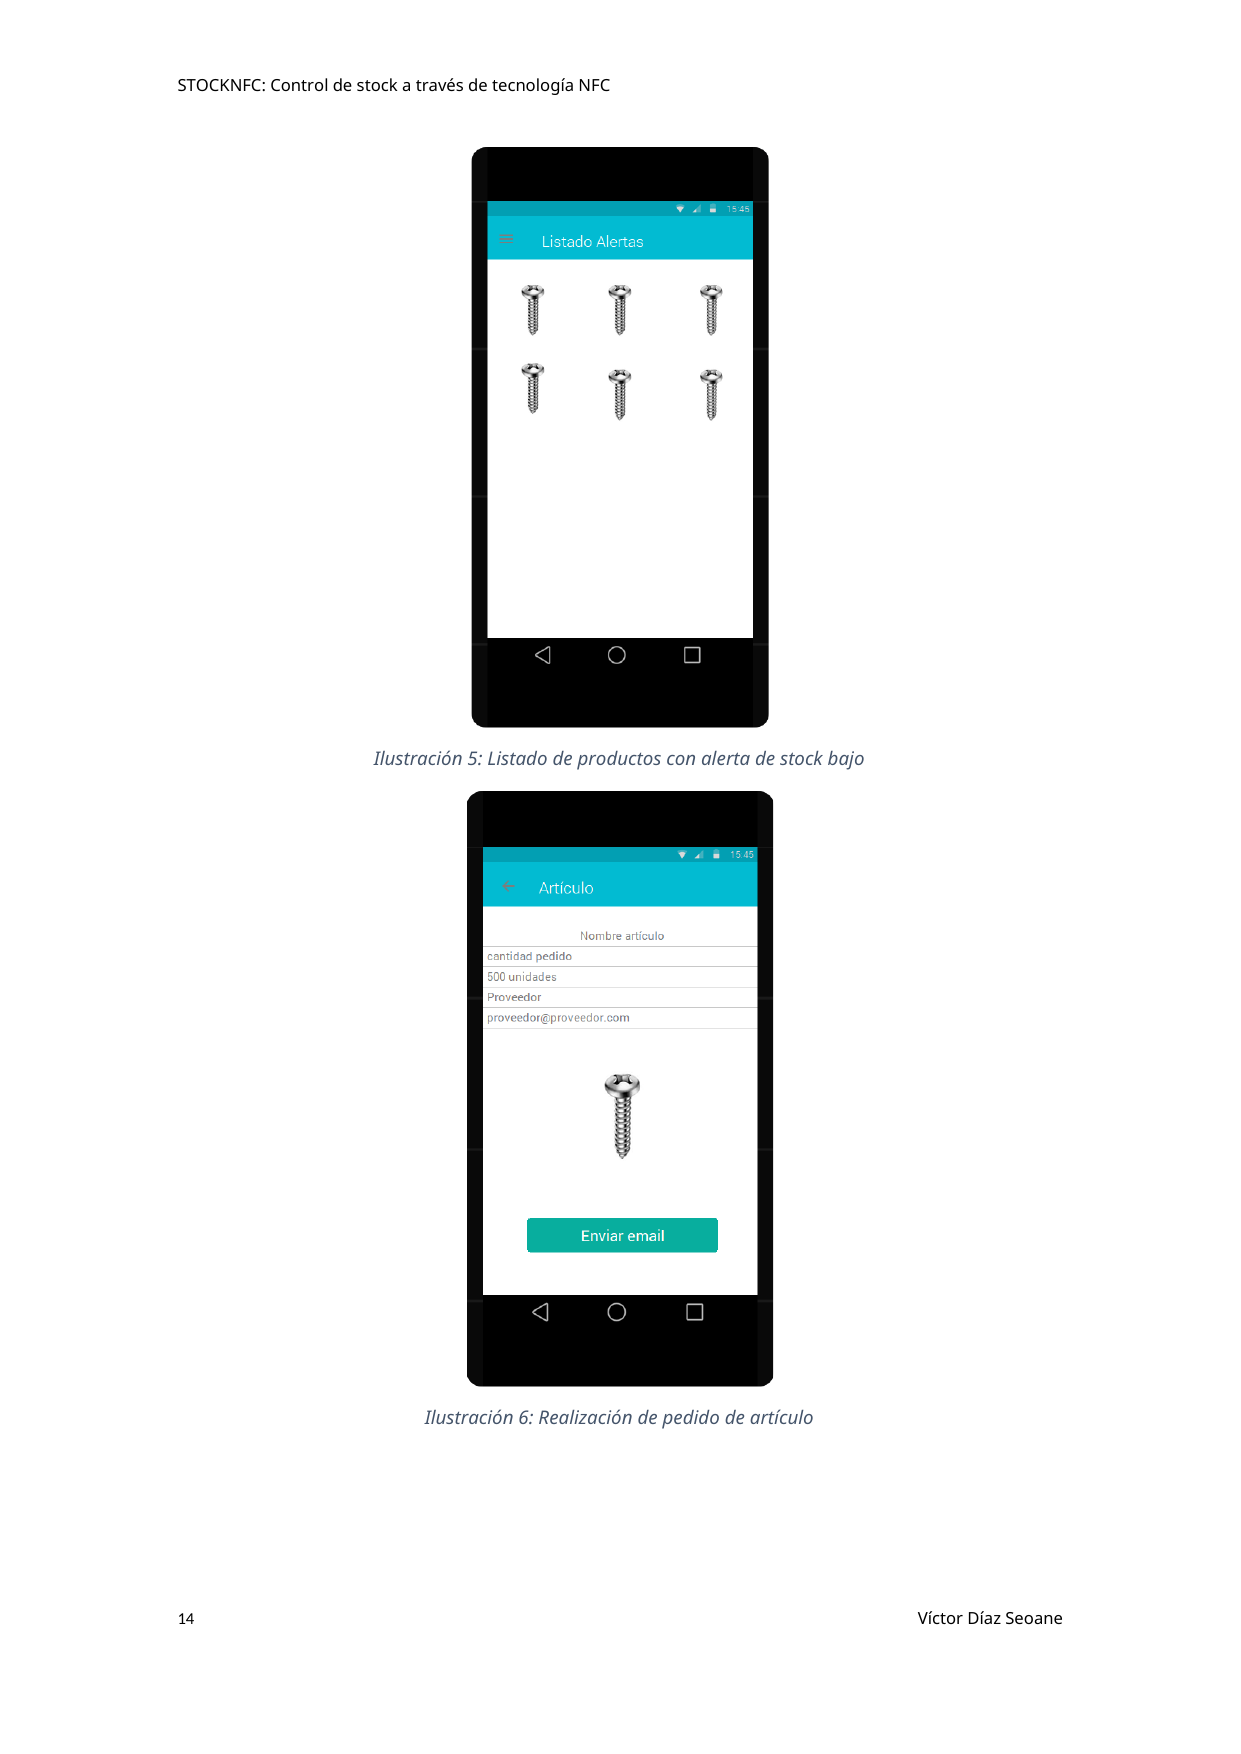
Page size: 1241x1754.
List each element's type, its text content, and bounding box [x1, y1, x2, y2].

text Ilustración 6: Realización de pedido de artículo [177, 1404, 1063, 1430]
text Ilustración 5: Listado de productos con alerta de stock bajo [177, 745, 1063, 770]
